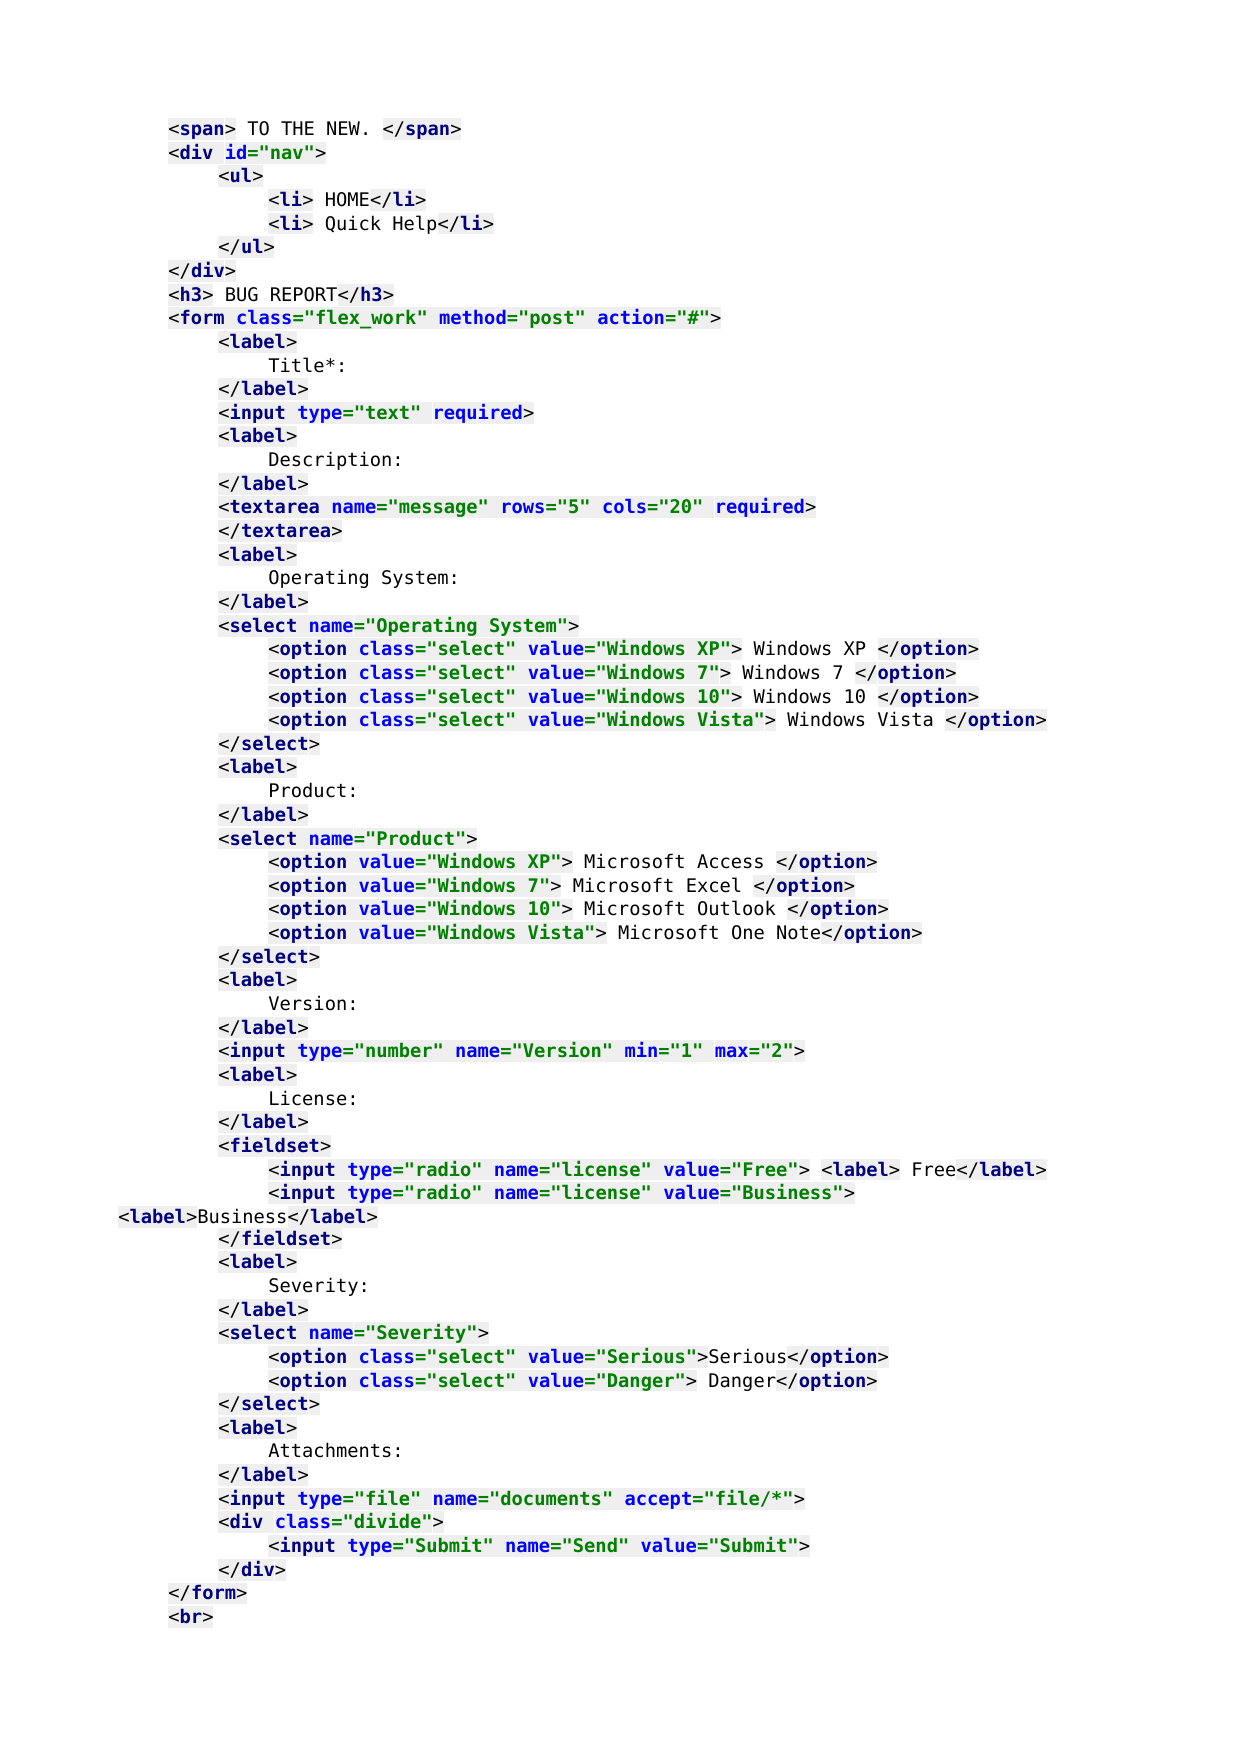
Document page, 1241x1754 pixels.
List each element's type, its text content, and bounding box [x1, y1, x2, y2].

text <h3> BUG REPORT</h3> [118, 284, 1122, 307]
text <fieldset> [118, 1135, 1122, 1158]
text </label> [118, 1017, 1122, 1040]
text </label> [118, 804, 1122, 827]
text <label> [118, 757, 1122, 780]
text <option class="select" value="Danger"> Danger</option> [118, 1369, 1122, 1393]
text <select name="Operating System"> [118, 615, 1122, 638]
text </label> [118, 378, 1122, 402]
text <ul> [118, 165, 1122, 189]
text <div id="nav"> [118, 142, 1122, 165]
text <form class="flex_work" method="post" action="#"> [118, 307, 1122, 331]
text <option class="select" value="Windows 7"> Windows 7 </option> [118, 662, 1122, 686]
text <label> [118, 1064, 1122, 1088]
text <div class="divide"> [118, 1511, 1122, 1535]
text <select name="Severity"> [118, 1322, 1122, 1346]
text Attachments: [118, 1441, 1122, 1464]
text </select> [118, 1393, 1122, 1417]
text Product: [118, 780, 1122, 804]
text </label> [118, 1464, 1122, 1488]
text Operating System: [118, 567, 1122, 591]
text <span> TO THE NEW. </span> [118, 118, 1122, 142]
text <label> [118, 331, 1122, 354]
text <input type="radio" name="license" value="Free"> <label> Free</label> [118, 1158, 1122, 1182]
text Version: [118, 993, 1122, 1017]
text Description: [118, 449, 1122, 473]
text <option value="Windows 10"> Microsoft Outlook </option> [118, 898, 1122, 922]
text <input type="file" name="documents" accept="file/*"> [118, 1488, 1122, 1511]
text <option class="select" value="Windows XP"> Windows XP </option> [118, 638, 1122, 662]
text </div> [118, 1559, 1122, 1582]
text <option value="Windows XP"> Microsoft Access </option> [118, 851, 1122, 875]
text <input type="Submit" name="Send" value="Submit"> [118, 1535, 1122, 1559]
text <input type="radio" name="license" value="Business"> <label>Business</label> [118, 1182, 1122, 1228]
text <option class="select" value="Serious">Serious</option> [118, 1346, 1122, 1369]
text </select> [118, 733, 1122, 757]
text </label> [118, 1111, 1122, 1135]
text <li> Quick Help</li> [118, 213, 1122, 236]
text <br> [118, 1606, 1122, 1630]
text <input type="text" required> [118, 402, 1122, 426]
text </select> [118, 946, 1122, 969]
text <label> [118, 426, 1122, 449]
text </fieldset> [118, 1228, 1122, 1251]
text <select name="Product"> [118, 827, 1122, 851]
text </label> [118, 591, 1122, 615]
text </form> [118, 1582, 1122, 1606]
text </textarea> [118, 520, 1122, 544]
text </ul> [118, 236, 1122, 260]
text <label> [118, 544, 1122, 567]
text <option class="select" value="Windows 10"> Windows 10 </option> [118, 686, 1122, 709]
text Title*: [118, 354, 1122, 378]
text <input type="number" name="Version" min="1" max="2"> [118, 1040, 1122, 1064]
text <option value="Windows Vista"> Microsoft One Note</option> [118, 922, 1122, 946]
text <label> [118, 969, 1122, 993]
text </label> [118, 473, 1122, 496]
text <label> [118, 1251, 1122, 1275]
text <label> [118, 1417, 1122, 1441]
text </label> [118, 1299, 1122, 1322]
text Severity: [118, 1275, 1122, 1299]
text <li> HOME</li> [118, 189, 1122, 213]
text </div> [118, 260, 1122, 284]
text <option class="select" value="Windows Vista"> Windows Vista </option> [118, 709, 1122, 733]
text <option value="Windows 7"> Microsoft Excel </option> [118, 875, 1122, 898]
text License: [118, 1088, 1122, 1111]
text <textarea name="message" rows="5" cols="20" required> [118, 496, 1122, 520]
